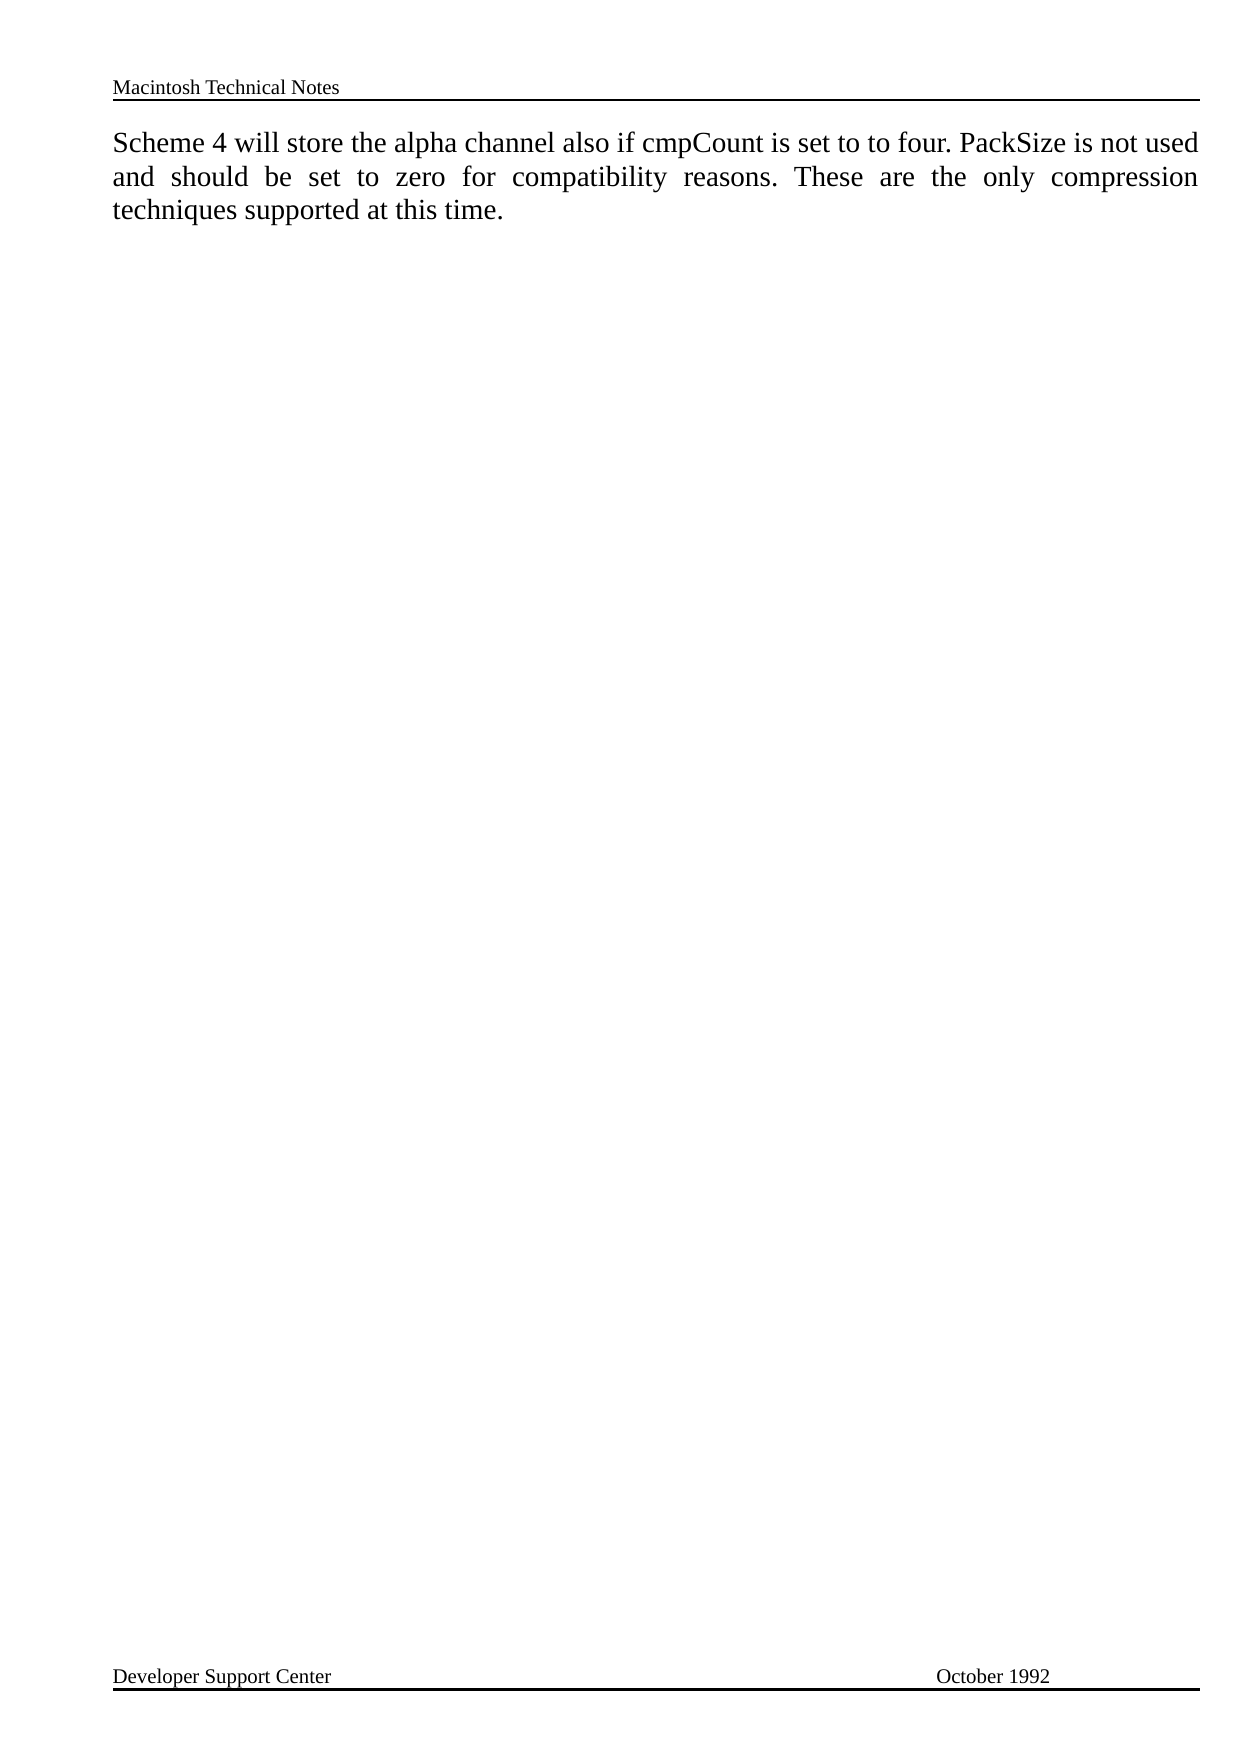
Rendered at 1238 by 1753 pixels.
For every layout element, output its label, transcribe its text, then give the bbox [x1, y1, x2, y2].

text Scheme 4 will store the alpha channel also if cmpCount is set to to four. PackSize is not used and should be set to zero for compatibility reasons. These are the only compression techniques supported at this time. [112, 125, 1200, 226]
